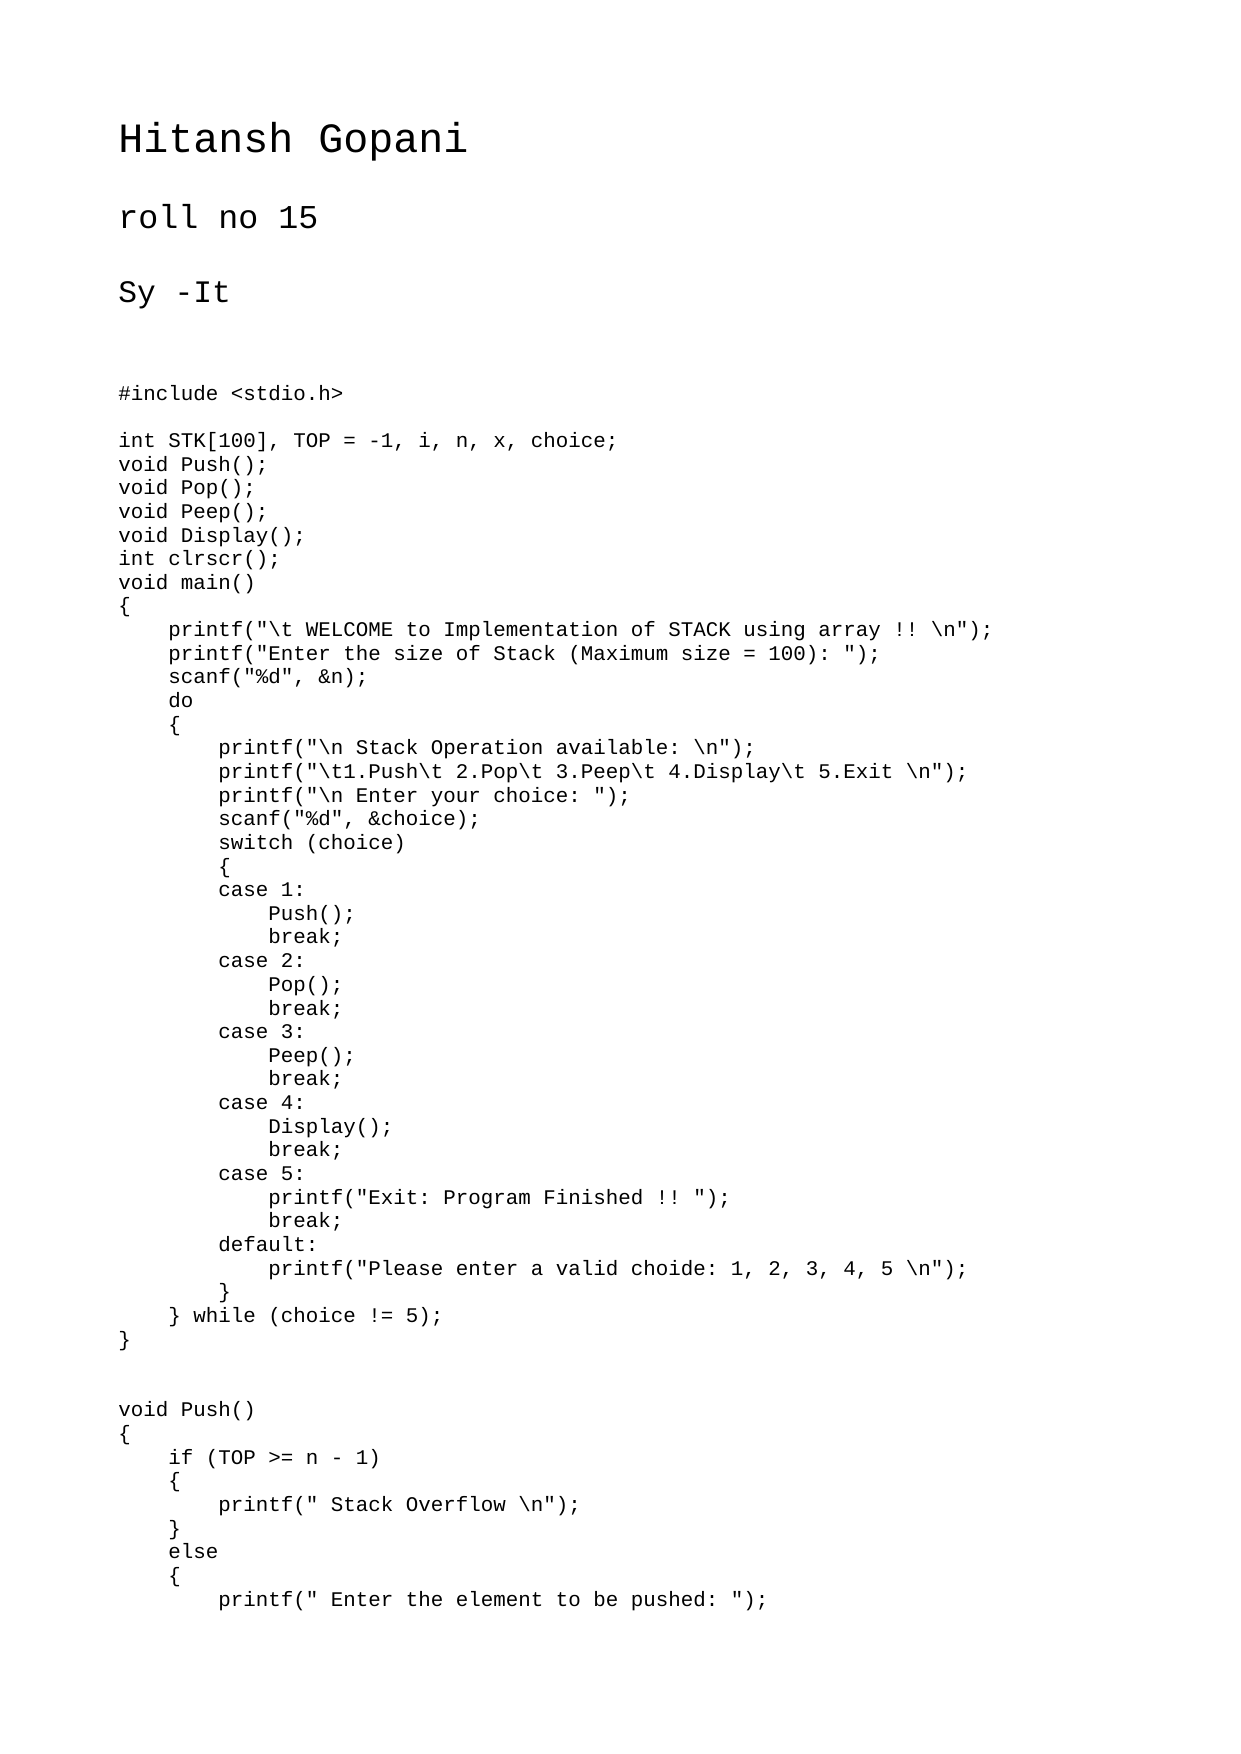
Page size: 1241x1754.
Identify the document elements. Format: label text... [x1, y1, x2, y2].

text default: [118, 1234, 1122, 1258]
text printf(" Enter the element to be pushed: "); [118, 1589, 1122, 1612]
text break; [118, 1068, 1122, 1092]
text void Push(); [118, 454, 1122, 477]
text do [118, 690, 1122, 714]
text Display(); [118, 1116, 1122, 1139]
text roll no 15 [118, 201, 1122, 238]
text void Pop(); [118, 477, 1122, 501]
text } [118, 1328, 1122, 1352]
text void Peep(); [118, 501, 1122, 524]
text { [118, 1423, 1122, 1447]
text case 2: [118, 950, 1122, 974]
text scanf("%d", &n); [118, 666, 1122, 690]
text break; [118, 927, 1122, 950]
text { [118, 1470, 1122, 1494]
text } [118, 1518, 1122, 1541]
text scanf("%d", &choice); [118, 808, 1122, 832]
text break; [118, 997, 1122, 1021]
text Pop(); [118, 974, 1122, 997]
text switch (choice) [118, 832, 1122, 856]
text break; [118, 1139, 1122, 1163]
text if (TOP >= n - 1) [118, 1447, 1122, 1470]
text { [118, 714, 1122, 737]
text { [118, 1565, 1122, 1589]
text printf("\t WELCOME to Implementation of STACK using array !! \n"); [118, 619, 1122, 643]
text { [118, 596, 1122, 619]
text void main() [118, 572, 1122, 596]
text case 3: [118, 1021, 1122, 1045]
text case 4: [118, 1092, 1122, 1116]
text printf("Exit: Program Finished !! "); [118, 1187, 1122, 1210]
text case 5: [118, 1163, 1122, 1187]
text Push(); [118, 903, 1122, 927]
text printf("Please enter a valid choide: 1, 2, 3, 4, 5 \n"); [118, 1258, 1122, 1281]
text Hitansh Gopani [118, 118, 1122, 165]
text printf("Enter the size of Stack (Maximum size = 100): "); [118, 643, 1122, 666]
text #include <stdio.h> [118, 383, 1122, 406]
text printf("\t1.Push\t 2.Pop\t 3.Peep\t 4.Display\t 5.Exit \n"); [118, 761, 1122, 785]
text } [118, 1281, 1122, 1305]
text printf(" Stack Overflow \n"); [118, 1494, 1122, 1518]
text } while (choice != 5); [118, 1305, 1122, 1328]
text printf("\n Stack Operation available: \n"); [118, 737, 1122, 761]
text int STK[100], TOP = -1, i, n, x, choice; [118, 430, 1122, 454]
text { [118, 856, 1122, 879]
text break; [118, 1210, 1122, 1234]
text void Display(); [118, 524, 1122, 548]
text Peep(); [118, 1045, 1122, 1068]
text int clrscr(); [118, 548, 1122, 572]
text case 1: [118, 879, 1122, 903]
text printf("\n Enter your choice: "); [118, 785, 1122, 808]
text else [118, 1541, 1122, 1565]
text Sy -It [118, 276, 1122, 312]
text void Push() [118, 1399, 1122, 1423]
